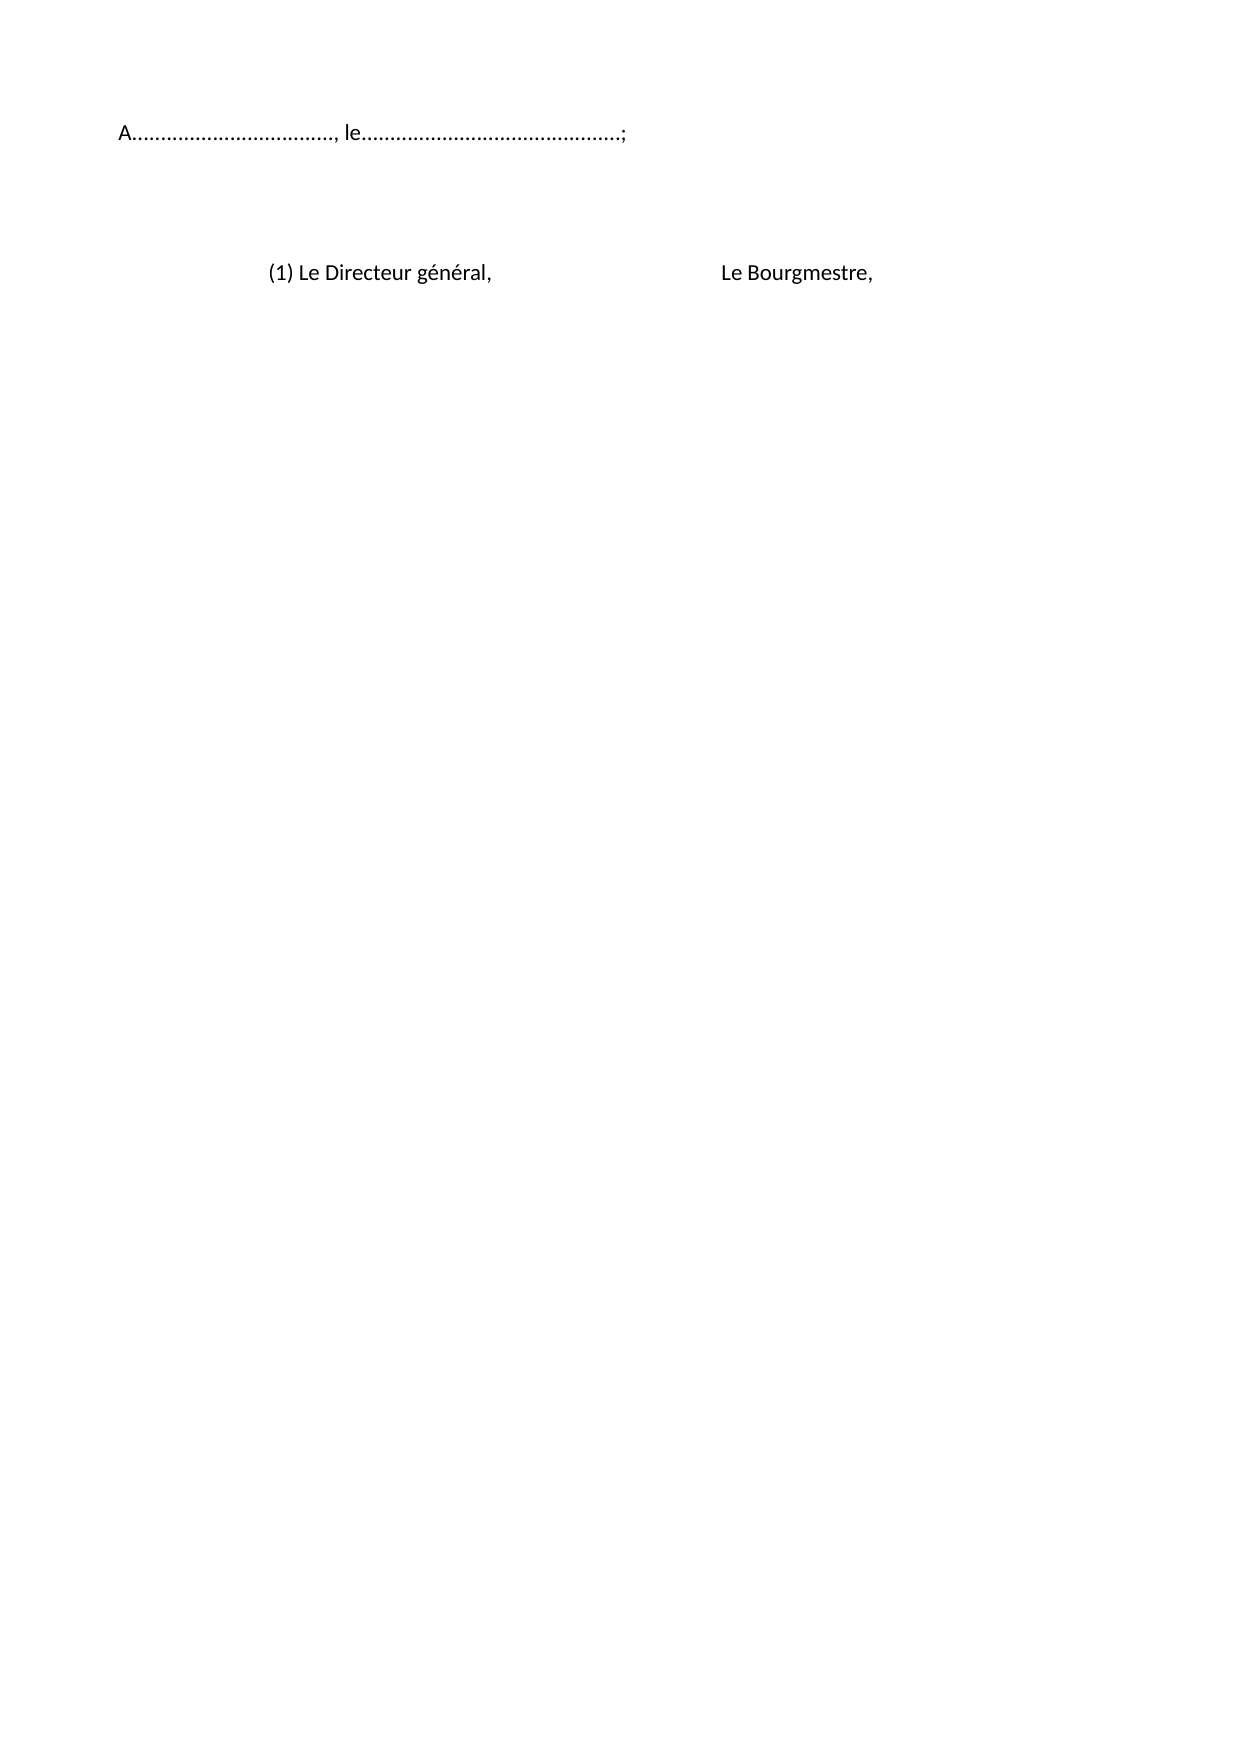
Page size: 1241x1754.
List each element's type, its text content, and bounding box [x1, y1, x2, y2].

text A..................................., le.............................................; [118, 118, 1122, 146]
text (1) Le Directeur général, Le Bourgmestre, [268, 258, 1122, 286]
